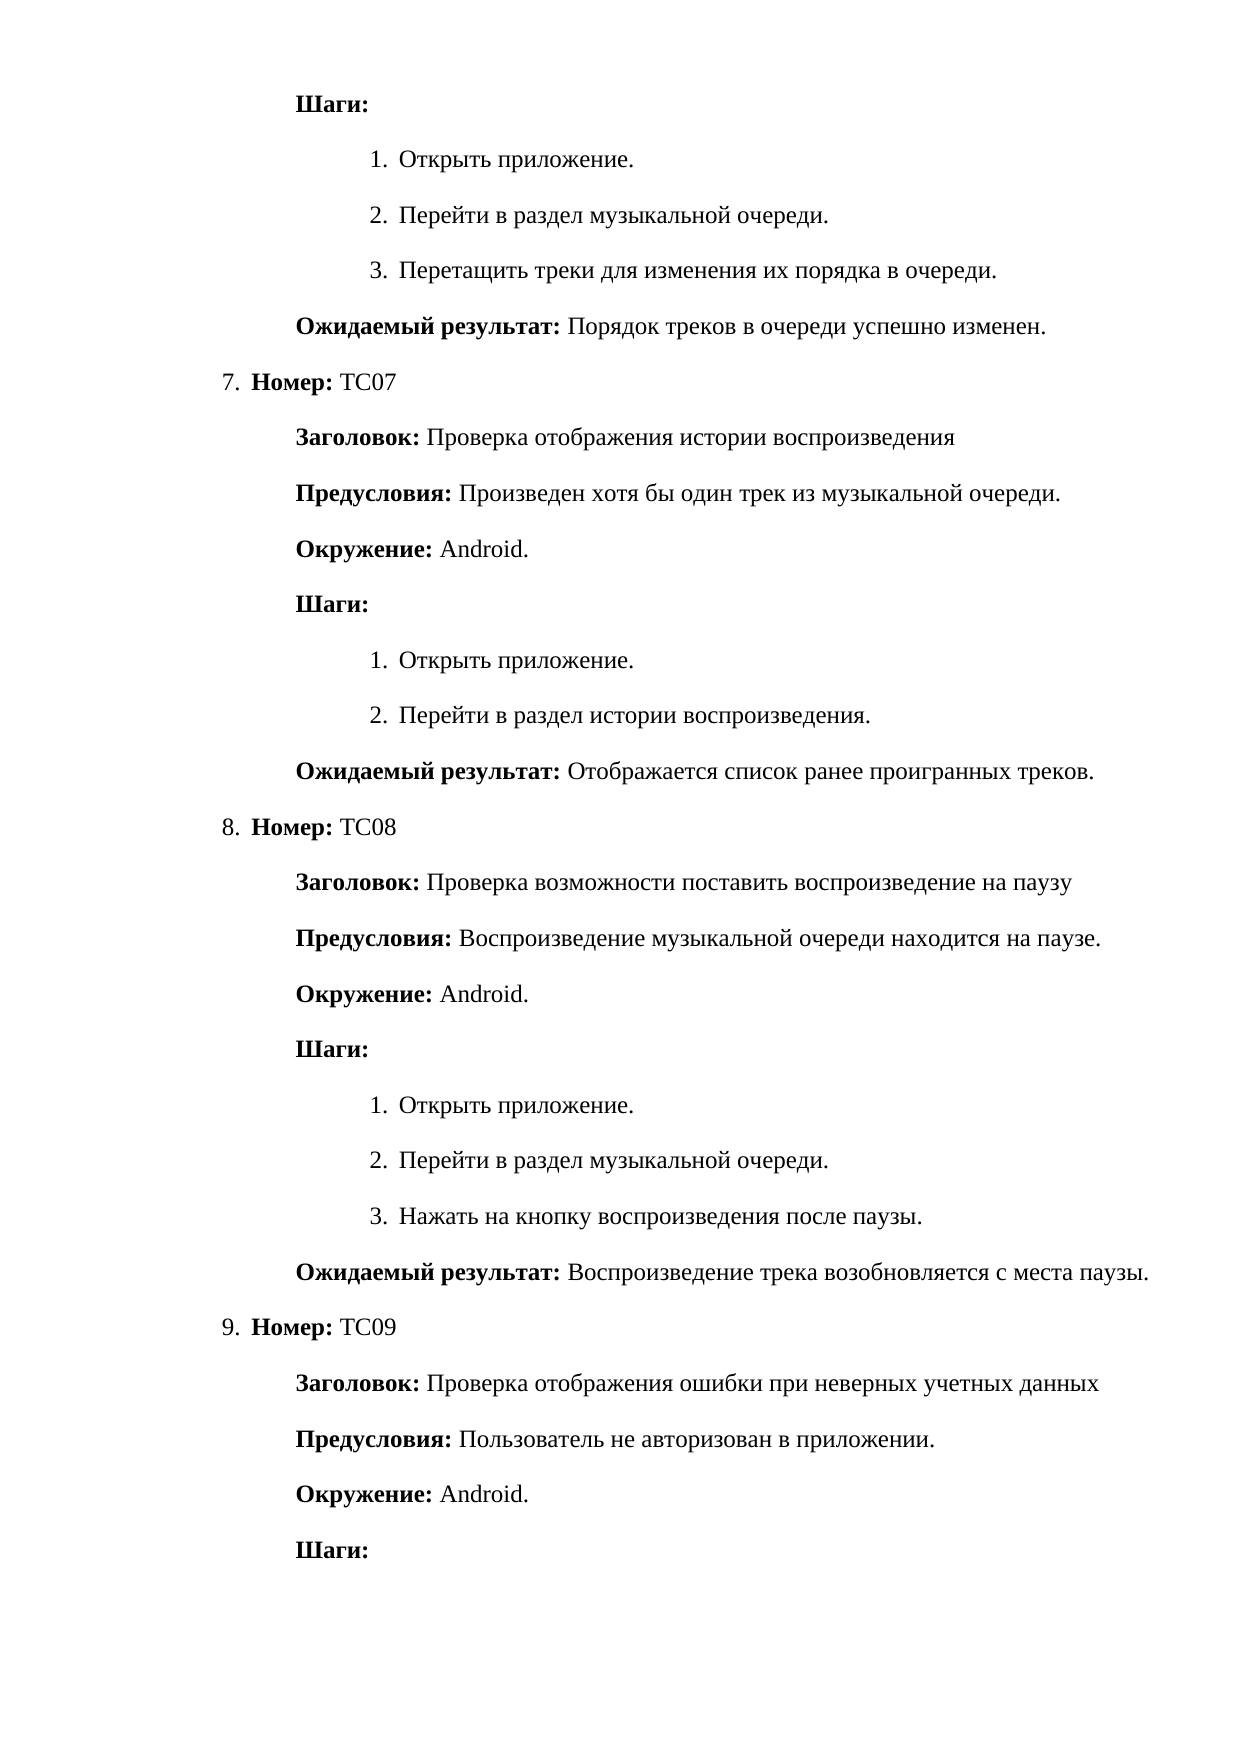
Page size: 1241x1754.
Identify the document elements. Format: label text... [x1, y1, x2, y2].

list Шаги: [266, 589, 1181, 618]
list Открыть приложение. [340, 144, 1181, 173]
list Номер: TC08 [192, 812, 1181, 841]
list Окружение: Android. [266, 534, 1181, 562]
list Заголовок: Проверка отображения истории воспроизведения [266, 422, 1181, 451]
list Предусловия: Воспроизведение музыкальной очереди находится на паузе. [266, 923, 1181, 952]
list Ожидаемый результат: Отображается список ранее проигранных треков. [266, 756, 1181, 785]
list Номер: TC07 [192, 367, 1181, 396]
list Перейти в раздел музыкальной очереди. [340, 1146, 1181, 1174]
list Открыть приложение. [340, 1090, 1181, 1119]
list Шаги: [266, 1535, 1181, 1564]
list Перетащить треки для изменения их порядка в очереди. [340, 256, 1181, 284]
list Окружение: Android. [266, 979, 1181, 1007]
list Предусловия: Произведен хотя бы один трек из музыкальной очереди. [266, 478, 1181, 507]
list Заголовок: Проверка возможности поставить воспроизведение на паузу [266, 867, 1181, 896]
list Ожидаемый результат: Порядок треков в очереди успешно изменен. [266, 311, 1181, 340]
list Окружение: Android. [266, 1479, 1181, 1508]
list Перейти в раздел истории воспроизведения. [340, 701, 1181, 729]
list Номер: TC09 [192, 1312, 1181, 1341]
list Ожидаемый результат: Воспроизведение трека возобновляется с места паузы. [266, 1257, 1181, 1286]
list Заголовок: Проверка отображения ошибки при неверных учетных данных [266, 1368, 1181, 1397]
list Нажать на кнопку воспроизведения после паузы. [340, 1201, 1181, 1230]
list Шаги: [266, 89, 1181, 117]
list Открыть приложение. [340, 645, 1181, 674]
list Предусловия: Пользователь не авторизован в приложении. [266, 1424, 1181, 1452]
list Шаги: [266, 1034, 1181, 1063]
list Перейти в раздел музыкальной очереди. [340, 200, 1181, 229]
